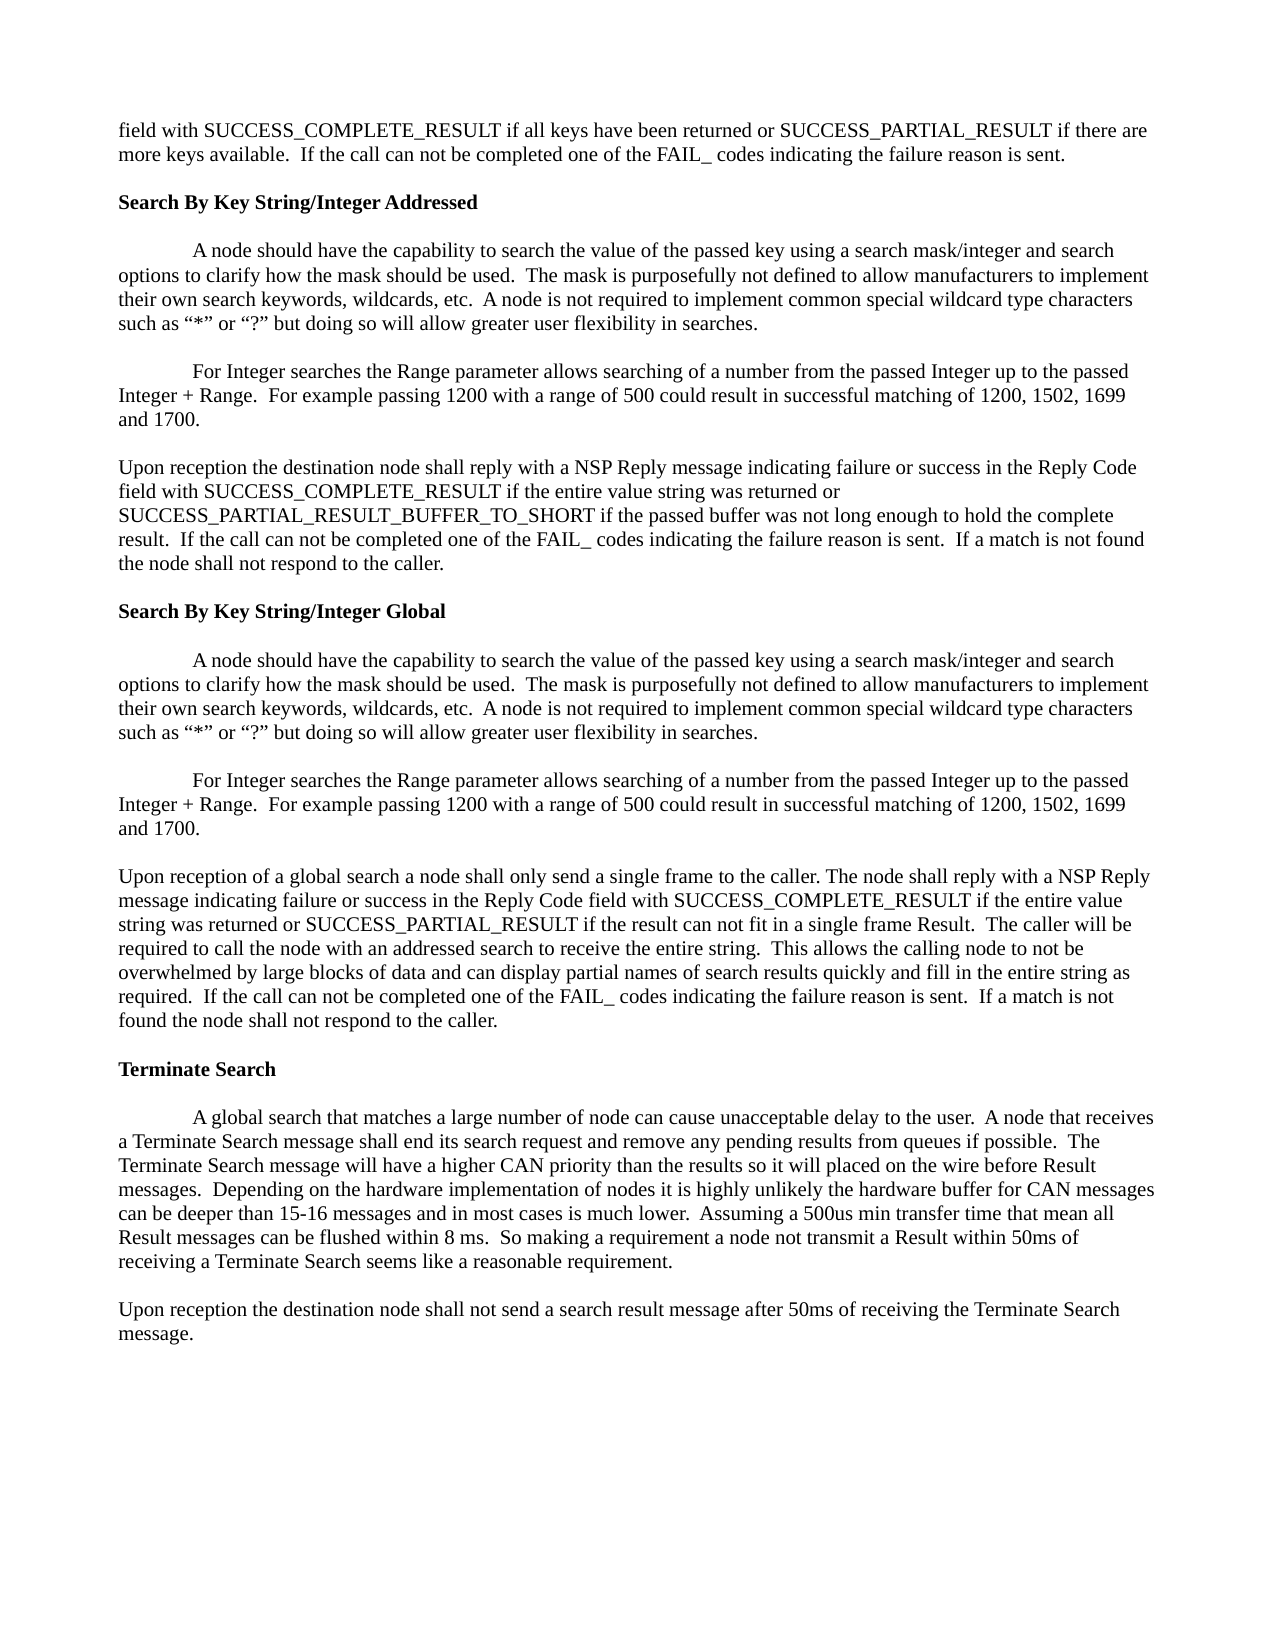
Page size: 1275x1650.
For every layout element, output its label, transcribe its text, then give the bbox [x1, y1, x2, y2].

text A global search that matches a large number of node can cause unacceptable delay to the user. A node that receives a Terminate Search message shall end its search request and remove any pending results from queues if possible. The Terminate Search message will have a higher CAN priority than the results so it will placed on the wire before Result messages. Depending on the hardware implementation of nodes it is highly unlikely the hardware buffer for CAN messages can be deeper than 15-16 messages and in most cases is much lower. Assuming a 500us min transfer time that mean all Result messages can be flushed within 8 ms. So making a requirement a node not transmit a Result within 50ms of receiving a Terminate Search seems like a reasonable requirement. [118, 1105, 1157, 1273]
text For Integer searches the Range parameter allows searching of a number from the passed Integer up to the passed Integer + Range. For example passing 1200 with a range of 500 could result in successful matching of 1200, 1502, 1699 and 1700. [118, 768, 1157, 840]
text A node should have the capability to search the value of the passed key using a search mask/integer and search options to clarify how the mask should be used. The mask is purposefully not defined to allow manufacturers to implement their own search keywords, wildcards, etc. A node is not required to implement common special wildcard type characters such as “*” or “?” but doing so will allow greater user flexibility in searches. [118, 238, 1157, 335]
text Upon reception of a global search a node shall only send a single frame to the caller. The node shall reply with a NSP Reply message indicating failure or success in the Reply Code field with SUCCESS_COMPLETE_RESULT if the entire value string was returned or SUCCESS_PARTIAL_RESULT if the result can not fit in a single frame Result. The caller will be required to call the node with an addressed search to receive the entire string. This allows the calling node to not be overwhelmed by large blocks of data and can display partial names of search results quickly and fill in the entire string as required. If the call can not be completed one of the FAIL_ codes indicating the failure reason is sent. If a match is not found the node shall not respond to the caller. [118, 864, 1157, 1032]
text Upon reception the destination node shall not send a search result message after 50ms of receiving the Terminate Search message. [118, 1297, 1157, 1345]
text A node should have the capability to search the value of the passed key using a search mask/integer and search options to clarify how the mask should be used. The mask is purposefully not defined to allow manufacturers to implement their own search keywords, wildcards, etc. A node is not required to implement common special wildcard type characters such as “*” or “?” but doing so will allow greater user flexibility in searches. [118, 647, 1157, 744]
text For Integer searches the Range parameter allows searching of a number from the passed Integer up to the passed Integer + Range. For example passing 1200 with a range of 500 could result in successful matching of 1200, 1502, 1699 and 1700. [118, 359, 1157, 431]
text Terminate Search [118, 1057, 1157, 1081]
text Upon reception the destination node shall reply with a NSP Reply message indicating failure or success in the Reply Code field with SUCCESS_COMPLETE_RESULT if the entire value string was returned or SUCCESS_PARTIAL_RESULT_BUFFER_TO_SHORT if the passed buffer was not long enough to hold the complete result. If the call can not be completed one of the FAIL_ codes indicating the failure reason is sent. If a match is not found the node shall not respond to the caller. [118, 455, 1157, 575]
text Search By Key String/Integer Global [118, 599, 1157, 623]
text field with SUCCESS_COMPLETE_RESULT if all keys have been returned or SUCCESS_PARTIAL_RESULT if there are more keys available. If the call can not be completed one of the FAIL_ codes indicating the failure reason is sent. [118, 118, 1157, 166]
text Search By Key String/Integer Addressed [118, 190, 1157, 214]
